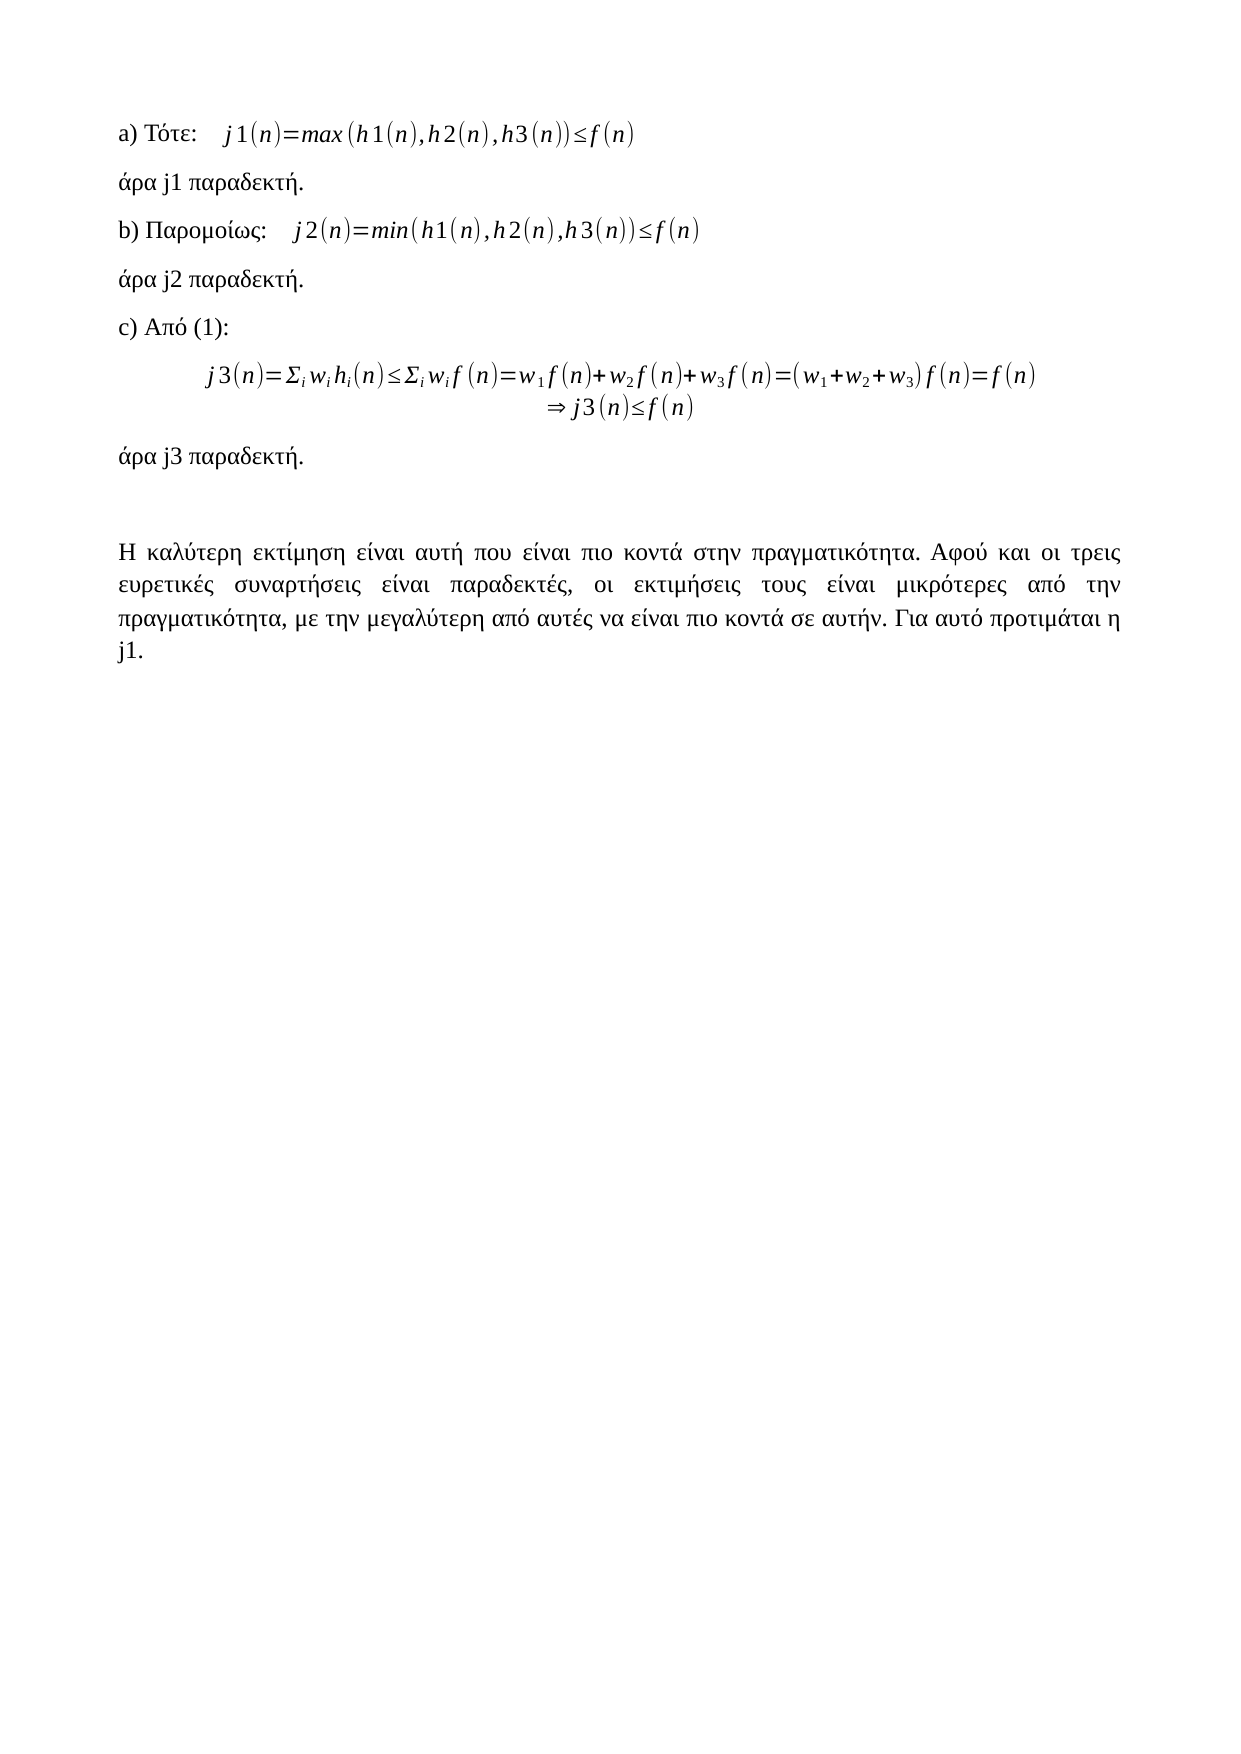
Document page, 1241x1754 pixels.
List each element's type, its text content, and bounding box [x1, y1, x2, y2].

text άρα j1 παραδεκτή. [118, 167, 1122, 196]
text άρα j3 παραδεκτή. [118, 441, 1122, 470]
text c) Από (1): [118, 312, 1122, 341]
text Η καλύτερη εκτίμηση είναι αυτή που είναι πιο κοντά στην πραγματικότητα. Αφού και οι τρεις ευρετικές συναρτήσεις είναι παραδεκτές, οι εκτιμήσεις τους είναι μικρότερες από την πραγματικότητα, με την μεγαλύτερη από αυτές να είναι πιο κοντά σε αυτήν. Για αυτό προτιμάται η j1. [118, 537, 1122, 664]
text a) Τότε: [118, 118, 1122, 148]
text άρα j2 παραδεκτή. [118, 264, 1122, 293]
text b) Παρομοίως: [118, 215, 1122, 245]
